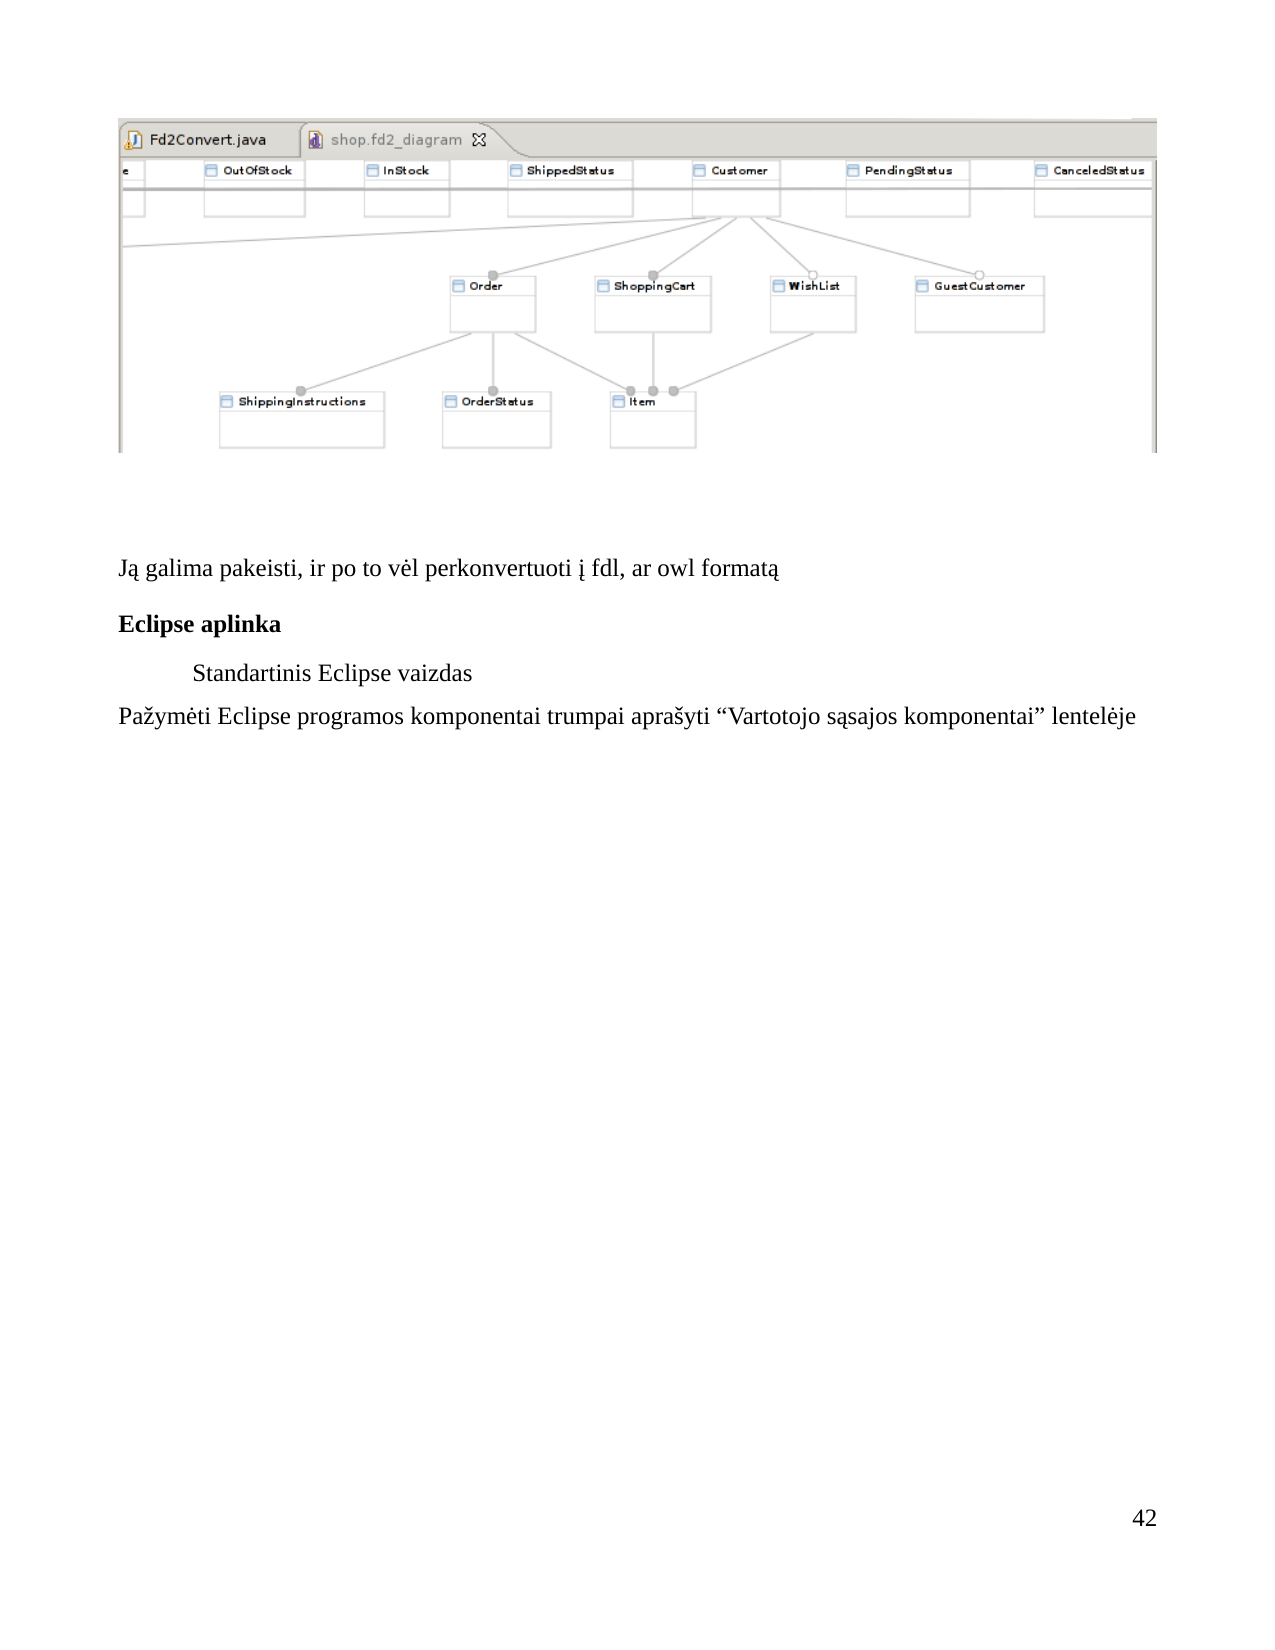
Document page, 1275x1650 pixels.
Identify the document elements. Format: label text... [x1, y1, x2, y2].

text Standartinis Eclipse vaizdas [118, 658, 1157, 687]
picture [118, 118, 1157, 453]
text Ją galima pakeisti, ir po to vėl perkonvertuoti į fdl, ar owl formatą [118, 553, 1157, 582]
text Pažymėti Eclipse programos komponentai trumpai aprašyti “Vartotojo sąsajos komponentai” lentelėje [118, 701, 1157, 730]
subtitle Eclipse aplinka [118, 609, 1157, 637]
